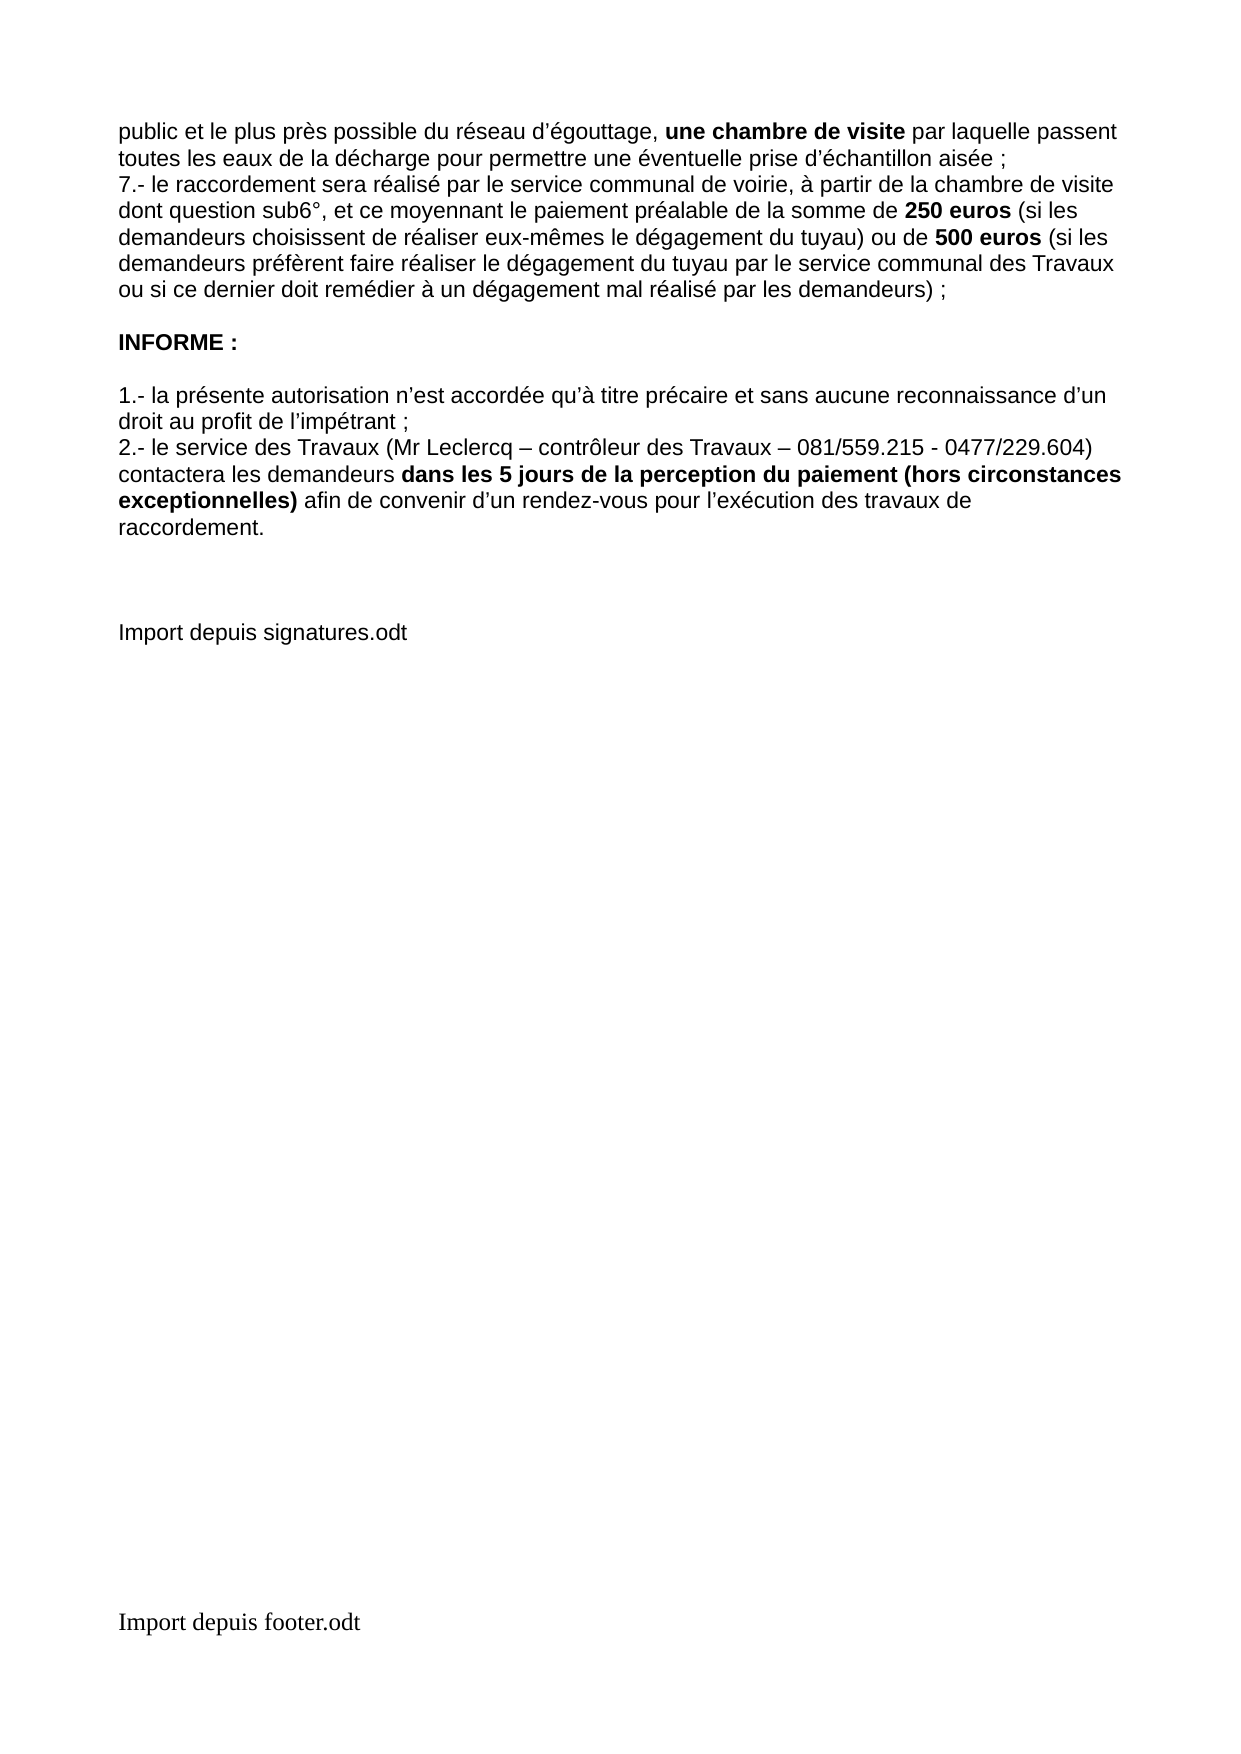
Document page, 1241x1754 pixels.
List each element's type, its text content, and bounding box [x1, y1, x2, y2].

text 1.- la présente autorisation n’est accordée qu’à titre précaire et sans aucune reconnaissance d’un droit au profit de l’impétrant ; [118, 382, 1122, 434]
text 2.- le service des Travaux (Mr Leclercq – contrôleur des Travaux – 081/559.215 - 0477/229.604) contactera les demandeurs dans les 5 jours de la perception du paiement (hors circonstances exceptionnelles) afin de convenir d’un rendez-vous pour l’exécution des travaux de raccordement. [118, 434, 1122, 540]
text Import depuis signatures.odt [118, 619, 1122, 645]
text public et le plus près possible du réseau d’égouttage, une chambre de visite par laquelle passent toutes les eaux de la décharge pour permettre une éventuelle prise d’échantillon aisée ; [118, 118, 1122, 171]
text 7.- le raccordement sera réalisé par le service communal de voirie, à partir de la chambre de visite dont question sub6°, et ce moyennant le paiement préalable de la somme de 250 euros (si les demandeurs choisissent de réaliser eux-mêmes le dégagement du tuyau) ou de 500 euros (si les demandeurs préfèrent faire réaliser le dégagement du tuyau par le service communal des Travaux ou si ce dernier doit remédier à un dégagement mal réalisé par les demandeurs) ; [118, 171, 1122, 303]
title INFORME : [118, 329, 1122, 355]
